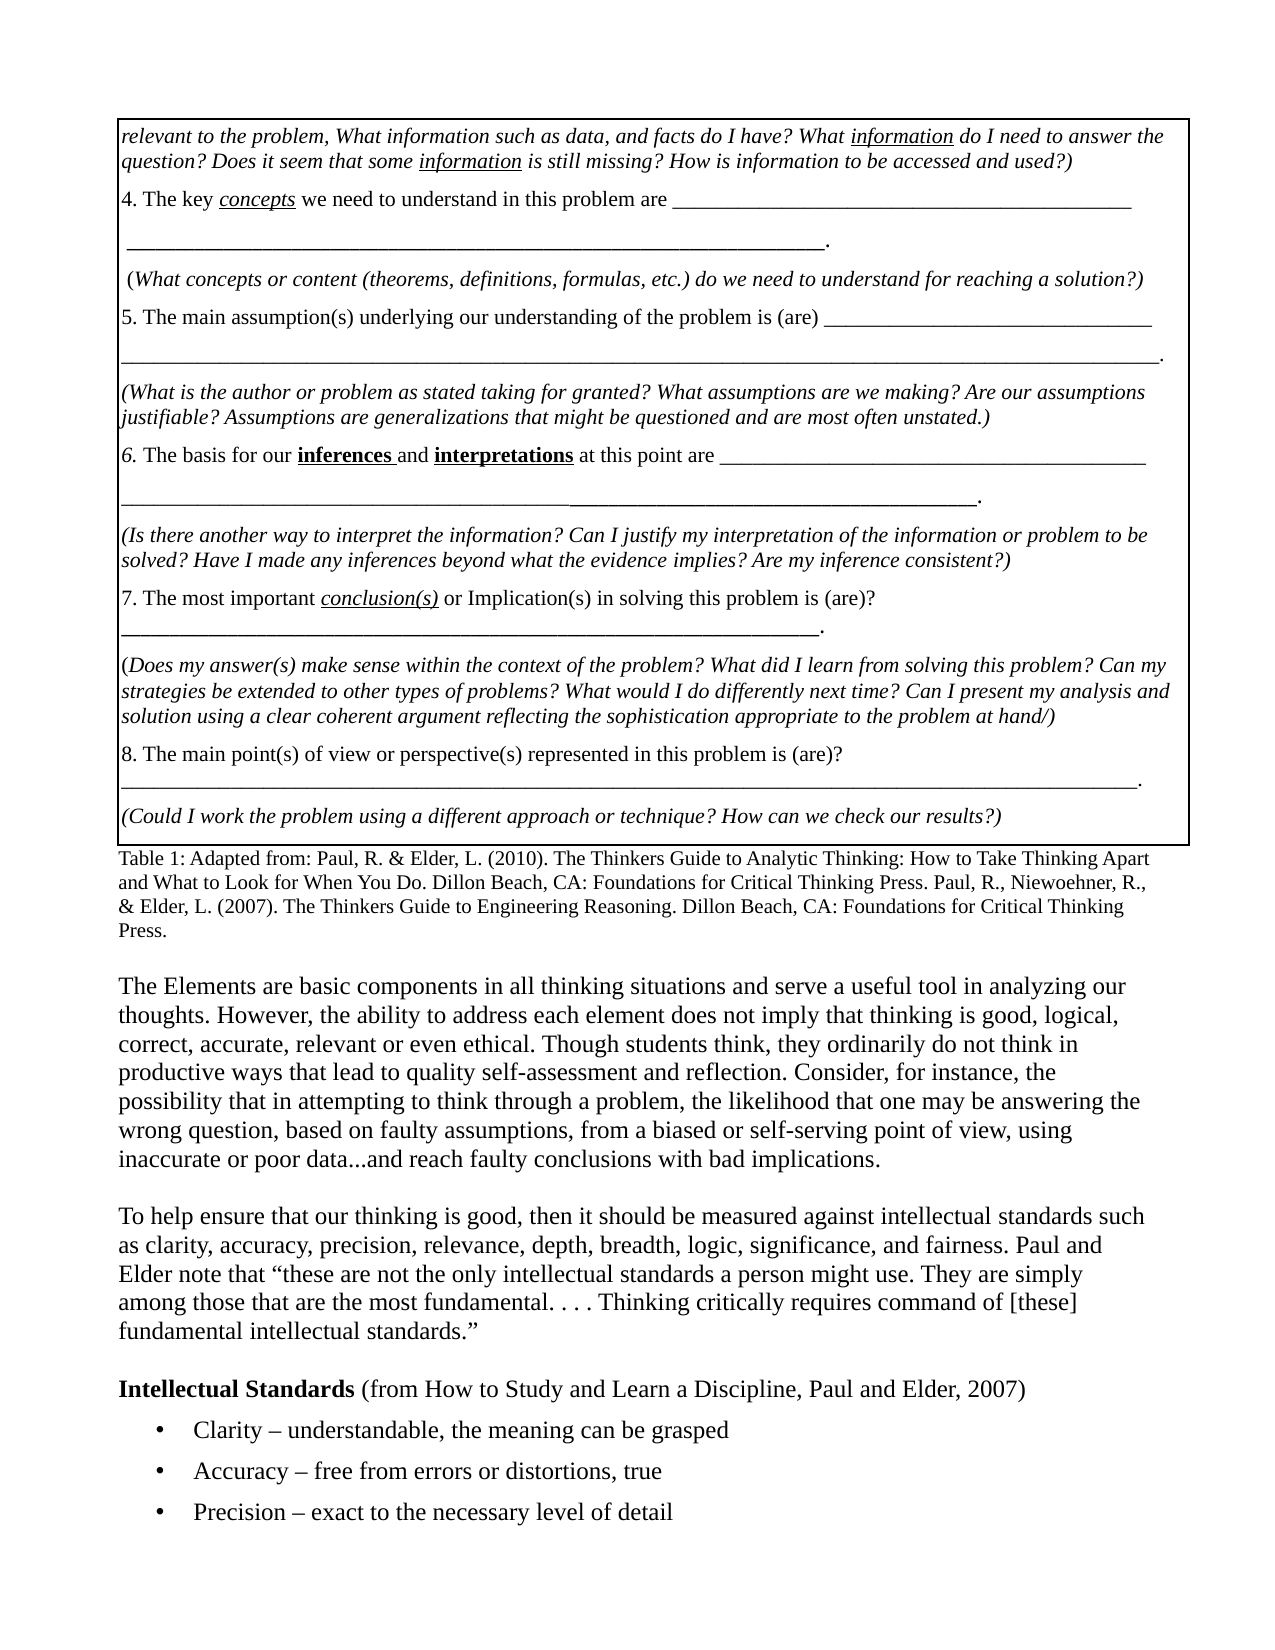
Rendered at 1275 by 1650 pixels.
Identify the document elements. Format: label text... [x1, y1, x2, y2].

text Intellectual Standards (from How to Study and Learn a Discipline, Paul and Elder, 2007) [118, 1374, 1157, 1402]
list Clarity – understandable, the meaning can be grasped [156, 1415, 1157, 1444]
text Table 1: Adapted from: Paul, R. & Elder, L. (2010). The Thinkers Guide to Analytic Thinking: How to Take Thinking Apart and What to Look for When You Do. Dillon Beach, CA: Foundations for Critical Thinking Press. Paul, R., Niewoehner, R., & Elder, L. (2007). The Thinkers Guide to Engineering Reasoning. Dillon Beach, CA: Foundations for Critical Thinking Press. [118, 846, 1157, 942]
list Precision – exact to the necessary level of detail [156, 1497, 1157, 1526]
list Accuracy – free from errors or distortions, true [156, 1456, 1157, 1485]
text The Elements are basic components in all thinking situations and serve a useful tool in analyzing our thoughts. However, the ability to address each element does not imply that thinking is good, logical, correct, accurate, relevant or even ethical. Though students think, they ordinarily do not think in productive ways that lead to quality self-assessment and reflection. Consider, for instance, the possibility that in attempting to think through a problem, the likelihood that one may be answering the wrong question, based on faulty assumptions, from a biased or self-serving point of view, using inaccurate or poor data...and reach faulty conclusions with bad implications. [118, 971, 1157, 1172]
table_header relevant to the problem, What information such as data, and facts do I have? What information do I need to answer the question? Does it seem that some information is still missing? How is information to be accessed and used?) 4. The key concepts we need to understand in this problem are __________________________________________ ________________________________________________________________________. (What concepts or content (theorems, definitions, formulas, etc.) do we need to understand for reaching a solution?) 5. The main assumption(s) underlying our understanding of the problem is (are) ______________________________ _______________________________________________________________________________________________. (What is the author or problem as stated taking for granted? What assumptions are we making? Are our assumptions justifiable? Assumptions are generalizations that might be questioned and are most often unstated.) 6. The basis for our inferences and interpretations at this point are _______________________________________ ___________________________________________________________________________________. (Is there another way to interpret the information? Can I justify my interpretation of the information or problem to be solved? Have I made any inferences beyond what the evidence implies? Are my inference consistent?) 7. The most important conclusion(s) or Implication(s) in solving this problem is (are)?________________________________________________________________________. (Does my answer(s) make sense within the context of the problem? What did I learn from solving this problem? Can my strategies be extended to other types of problems? What would I do differently next time? Can I present my analysis and solution using a clear coherent argument reflecting the sophistication appropriate to the problem at hand/) 8. The main point(s) of view or perspective(s) represented in this problem is (are)?_____________________________________________________________________________________________. (Could I work the problem using a different approach or technique? How can we check our results?) [119, 120, 1188, 844]
text To help ensure that our thinking is good, then it should be measured against intellectual standards such as clarity, accuracy, precision, relevance, depth, breadth, logic, significance, and fairness. Paul and Elder note that “these are not the only intellectual standards a person might use. They are simply among those that are the most fundamental. . . . Thinking critically requires command of [these] fundamental intellectual standards.” [118, 1201, 1157, 1345]
